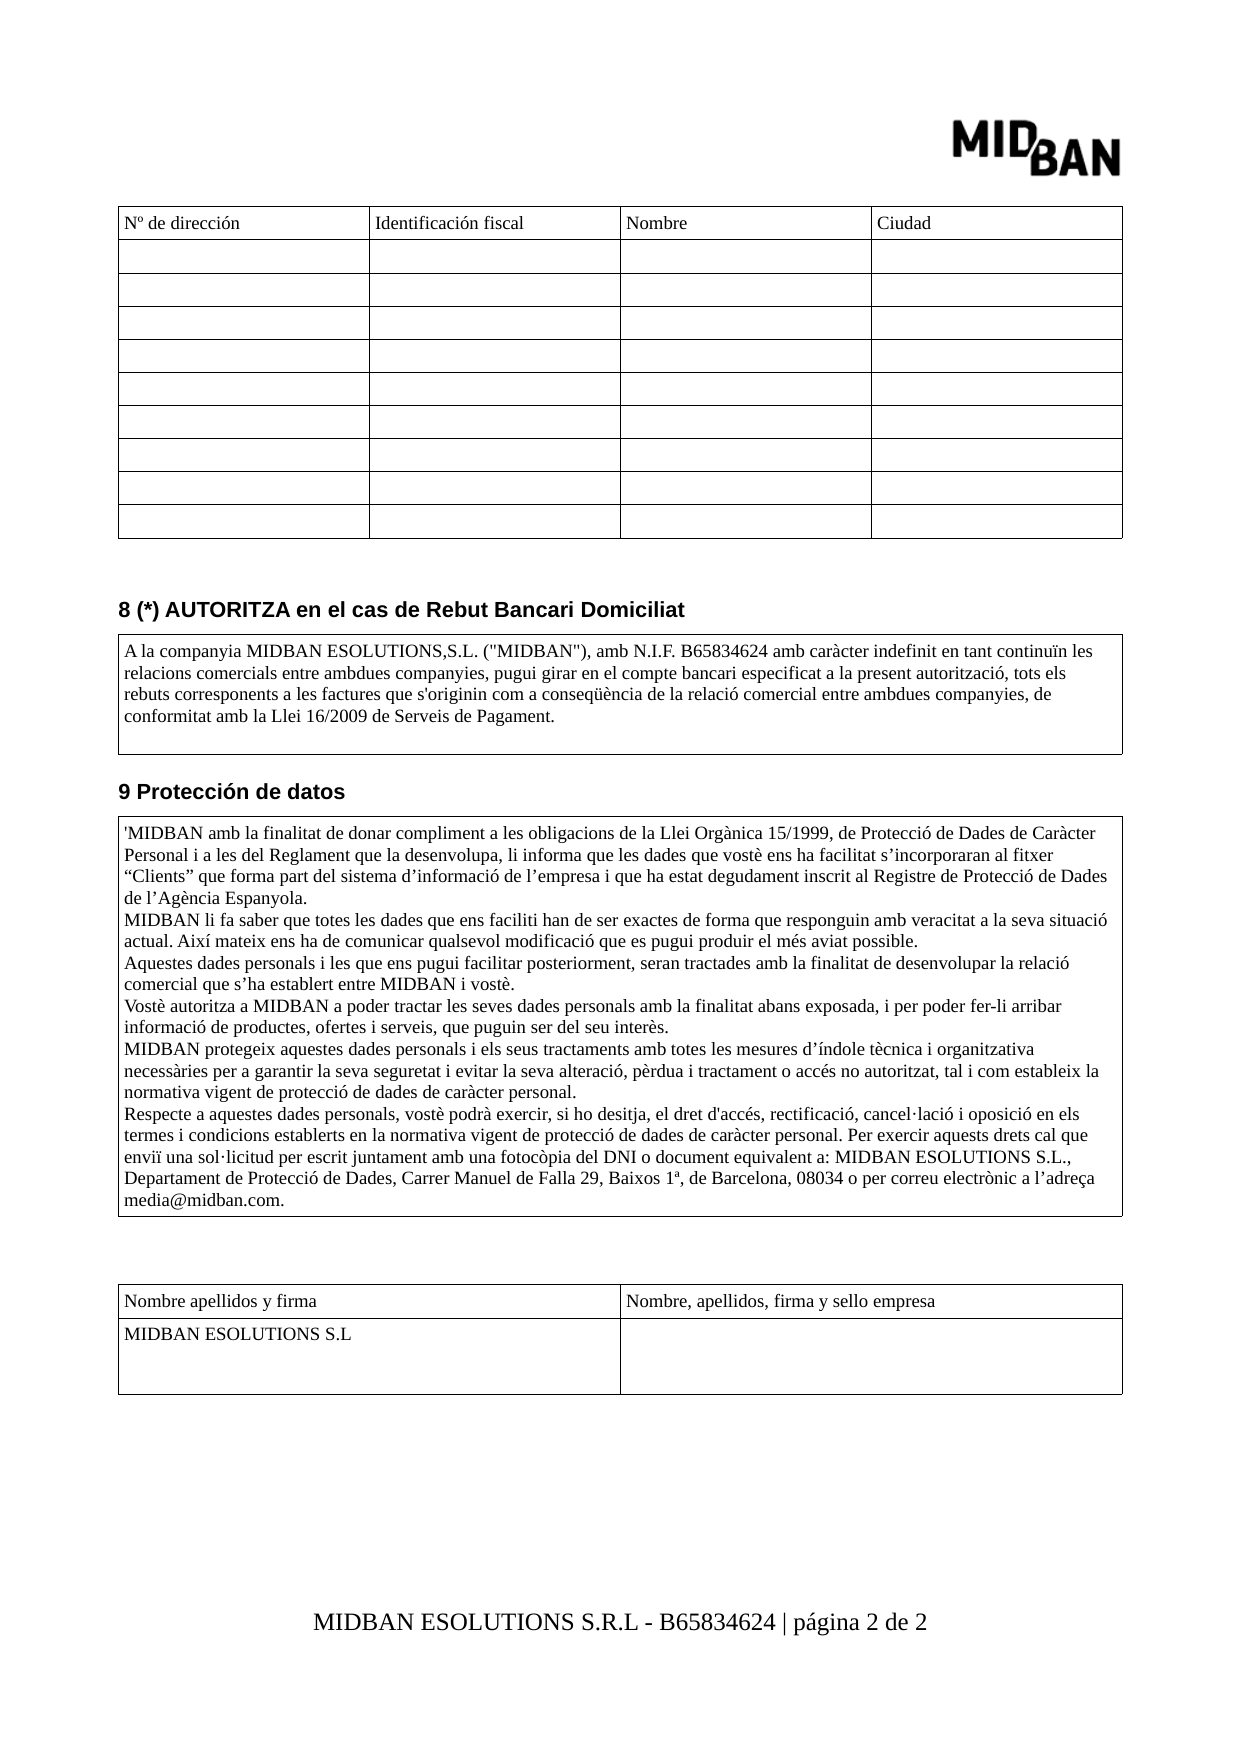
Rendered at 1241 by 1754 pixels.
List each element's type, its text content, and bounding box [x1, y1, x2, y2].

table_cell [370, 439, 620, 471]
table_cell MIDBAN ESOLUTIONS S.L [119, 1319, 620, 1394]
table_cell [119, 373, 369, 405]
table_header Identificación fiscal [370, 207, 620, 239]
table_cell [370, 274, 620, 306]
table_cell [621, 472, 871, 504]
table_cell [872, 472, 1122, 504]
table_cell [872, 240, 1122, 272]
table_cell [370, 505, 620, 537]
table_cell [621, 406, 871, 438]
table_cell [872, 340, 1122, 372]
table_cell [119, 439, 369, 471]
table_cell [621, 274, 871, 306]
table_header Nº de dirección [119, 207, 369, 239]
table_cell [621, 439, 871, 471]
table_header Nombre apellidos y firma [119, 1285, 620, 1317]
table_cell [370, 472, 620, 504]
table_cell [119, 274, 369, 306]
table_cell [872, 439, 1122, 471]
table_cell [621, 373, 871, 405]
table_cell [119, 406, 369, 438]
table_header A la companyia MIDBAN ESOLUTIONS,S.L. ("MIDBAN"), amb N.I.F. B65834624 amb caràcter indefinit en tant continuïn les relacions comercials entre ambdues companyies, pugui girar en el compte bancari especificat a la present autorització, tots els rebuts corresponents a les factures que s'originin com a conseqüència de la relació comercial entre ambdues companyies, de conformitat amb la Llei 16/2009 de Serveis de Pagament. [119, 635, 1122, 754]
table_cell [119, 505, 369, 537]
table_cell [119, 340, 369, 372]
table_cell [621, 340, 871, 372]
table_cell [370, 307, 620, 339]
table_cell [621, 240, 871, 272]
subtitle (*) AUTORITZA en el cas de Rebut Bancari Domiciliat [118, 597, 1122, 622]
table_cell [370, 340, 620, 372]
subtitle Protección de datos [118, 779, 1122, 804]
table_cell [872, 274, 1122, 306]
table_header Ciudad [872, 207, 1122, 239]
table_cell [621, 1319, 1122, 1394]
table_cell [370, 373, 620, 405]
table_cell [119, 307, 369, 339]
table_cell [621, 505, 871, 537]
table_header Nombre, apellidos, firma y sello empresa [621, 1285, 1122, 1317]
table_cell [370, 240, 620, 272]
table_cell [370, 406, 620, 438]
table_cell [872, 406, 1122, 438]
picture [951, 118, 1123, 179]
table_cell [119, 240, 369, 272]
table_cell [872, 307, 1122, 339]
table_cell [872, 505, 1122, 537]
table_cell [872, 373, 1122, 405]
table_cell [119, 472, 369, 504]
table_cell [621, 307, 871, 339]
table_header 'MIDBAN amb la finalitat de donar compliment a les obligacions de la Llei Orgànica 15/1999, de Protecció de Dades de Caràcter Personal i a les del Reglament que la desenvolupa, li informa que les dades que vostè ens ha facilitat s’incorporaran al fitxer “Clients” que forma part del sistema d’informació de l’empresa i que ha estat degudament inscrit al Registre de Protecció de Dades de l’Agència Espanyola. MIDBAN li fa saber que totes les dades que ens faciliti han de ser exactes de forma que responguin amb veracitat a la seva situació actual. Així mateix ens ha de comunicar qualsevol modificació que es pugui produir el més aviat possible. Aquestes dades personals i les que ens pugui facilitar posteriorment, seran tractades amb la finalitat de desenvolupar la relació comercial que s’ha establert entre MIDBAN i vostè. Vostè autoritza a MIDBAN a poder tractar les seves dades personals amb la finalitat abans exposada, i per poder fer-li arribar informació de productes, ofertes i serveis, que puguin ser del seu interès. MIDBAN protegeix aquestes dades personals i els seus tractaments amb totes les mesures d’índole tècnica i organitzativa necessàries per a garantir la seva seguretat i evitar la seva alteració, pèrdua i tractament o accés no autoritzat, tal i com estableix la normativa vigent de protecció de dades de caràcter personal. Respecte a aquestes dades personals, vostè podrà exercir, si ho desitja, el dret d'accés, rectificació, cancel·lació i oposició en els termes i condicions establerts en la normativa vigent de protecció de dades de caràcter personal. Per exercir aquests drets cal que enviï una sol·licitud per escrit juntament amb una fotocòpia del DNI o document equivalent a: MIDBAN ESOLUTIONS S.L., Departament de Protecció de Dades, Carrer Manuel de Falla 29, Baixos 1ª, de Barcelona, 08034 o per correu electrònic a l’adreça media@midban.com. [119, 817, 1122, 1216]
table_header Nombre [621, 207, 871, 239]
